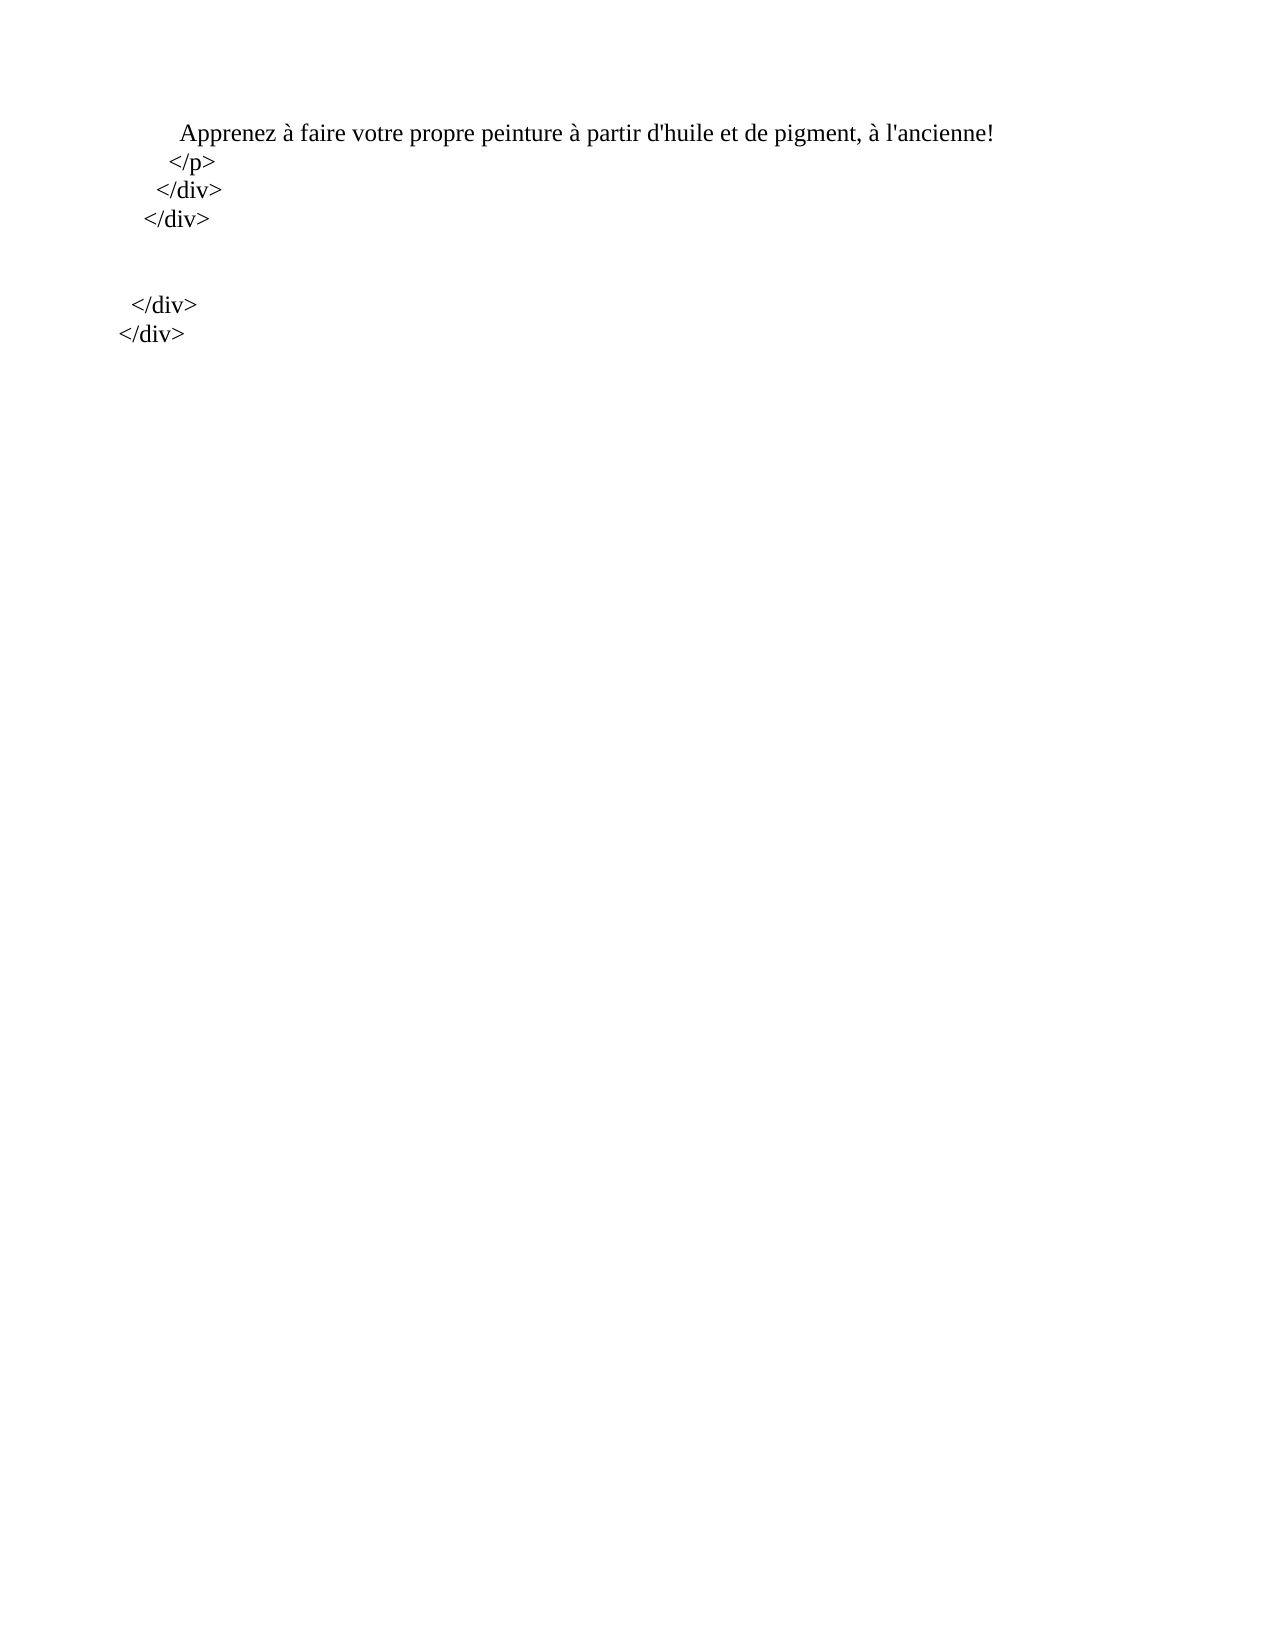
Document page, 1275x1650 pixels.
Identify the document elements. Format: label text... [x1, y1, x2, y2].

text </div> [118, 319, 1157, 348]
text </div> [118, 176, 1157, 204]
text Apprenez à faire votre propre peinture à partir d'huile et de pigment, à l'ancienne! [118, 118, 1157, 147]
text </div> [118, 291, 1157, 319]
text </p> [118, 147, 1157, 176]
text </div> [118, 204, 1157, 233]
